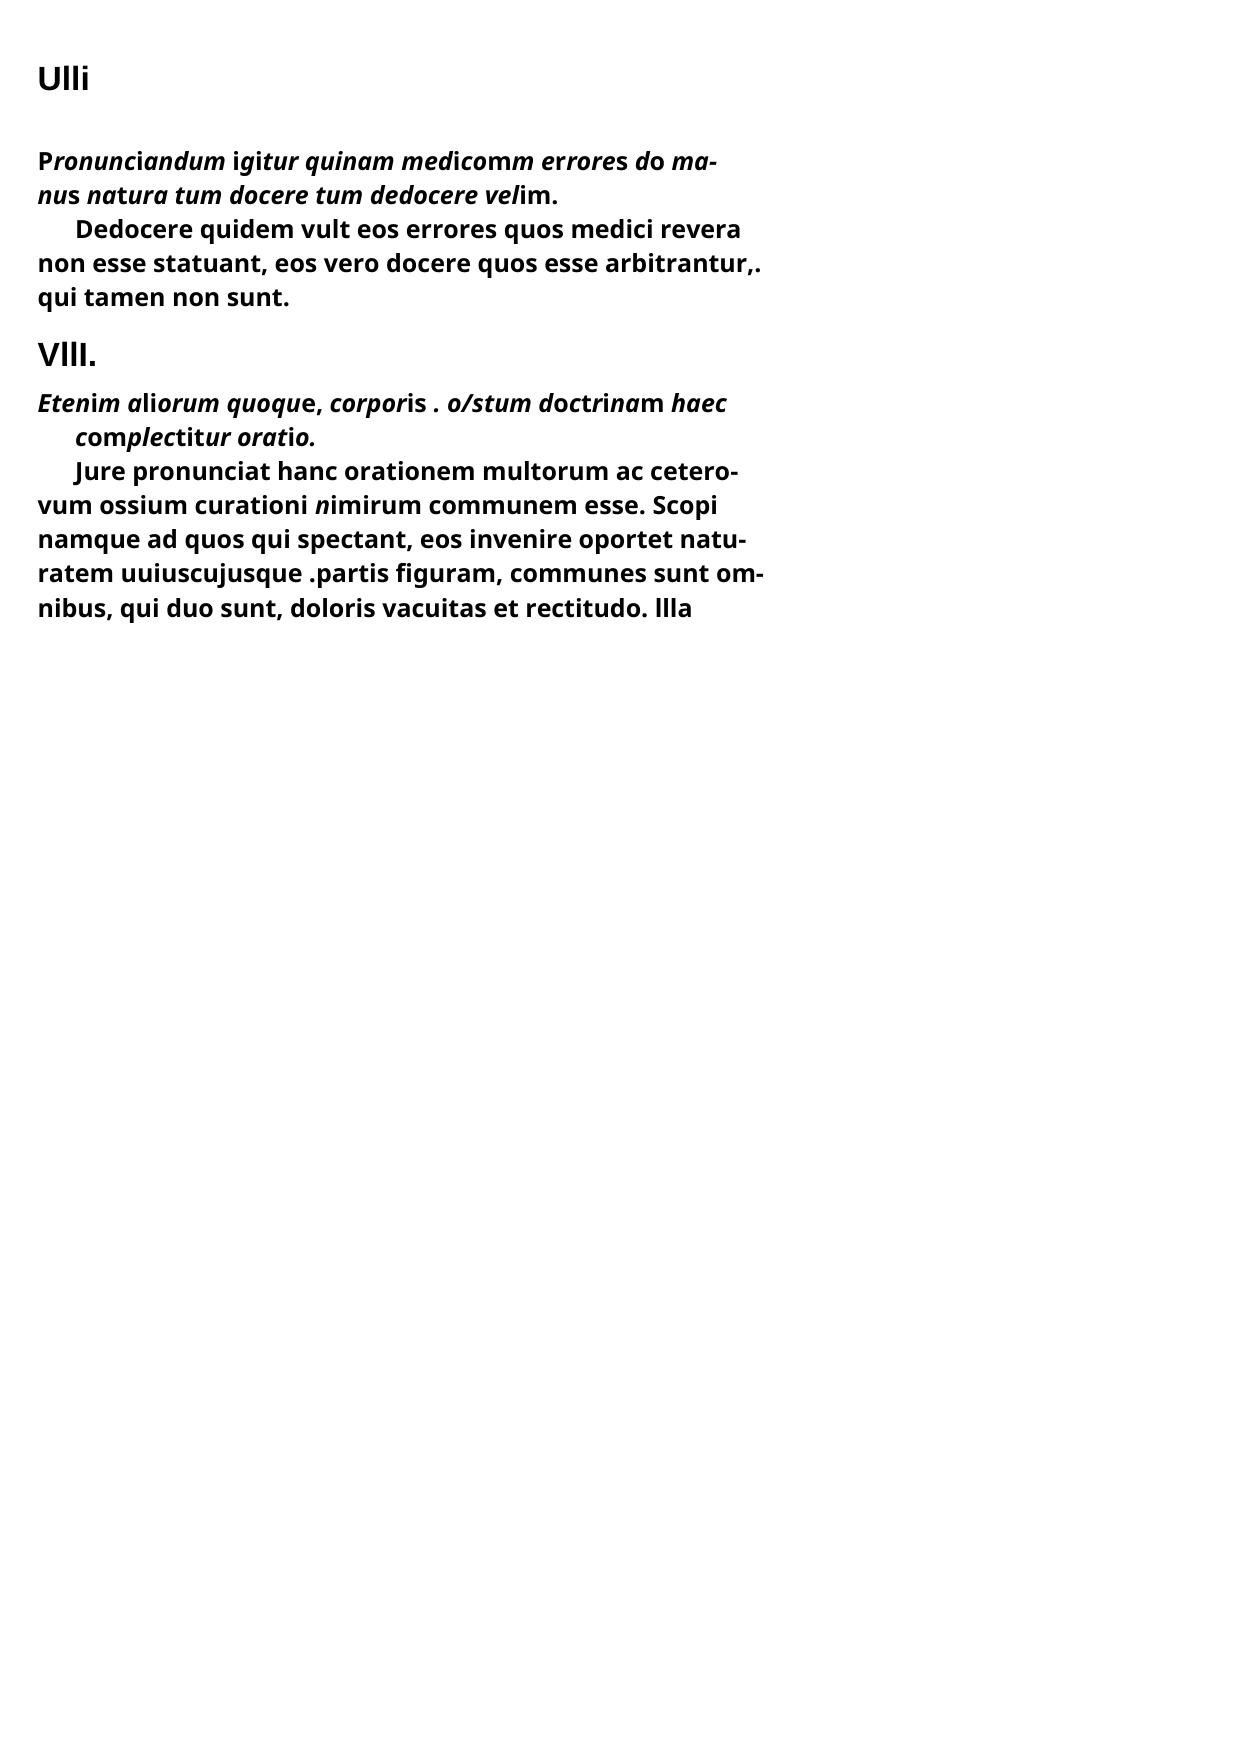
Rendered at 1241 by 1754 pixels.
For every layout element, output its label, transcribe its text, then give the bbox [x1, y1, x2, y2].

text Jure pronunciat hanc orationem multorum ac cetero- vum ossium curationi nimirum communem esse. Scopi namque ad quos qui spectant, eos invenire oportet natu- ratem uuiuscujusque .partis figuram, communes sunt om- nibus, qui duo sunt, doloris vacuitas et rectitudo. llla [37, 454, 1203, 624]
text Etenim aliorum quoque, corporis . o/stum doctrinam haec complectitur oratio. [37, 386, 1203, 454]
text Dedocere quidem vult eos errores quos medici revera non esse statuant, eos vero docere quos esse arbitrantur,. qui tamen non sunt. [37, 212, 1203, 314]
subtitle VllI. [37, 335, 1203, 373]
subtitle Ulli [37, 58, 1203, 97]
text Pronunciandum igitur quinam medicomm errores do ma- nus natura tum docere tum dedocere velim. [37, 109, 1203, 212]
